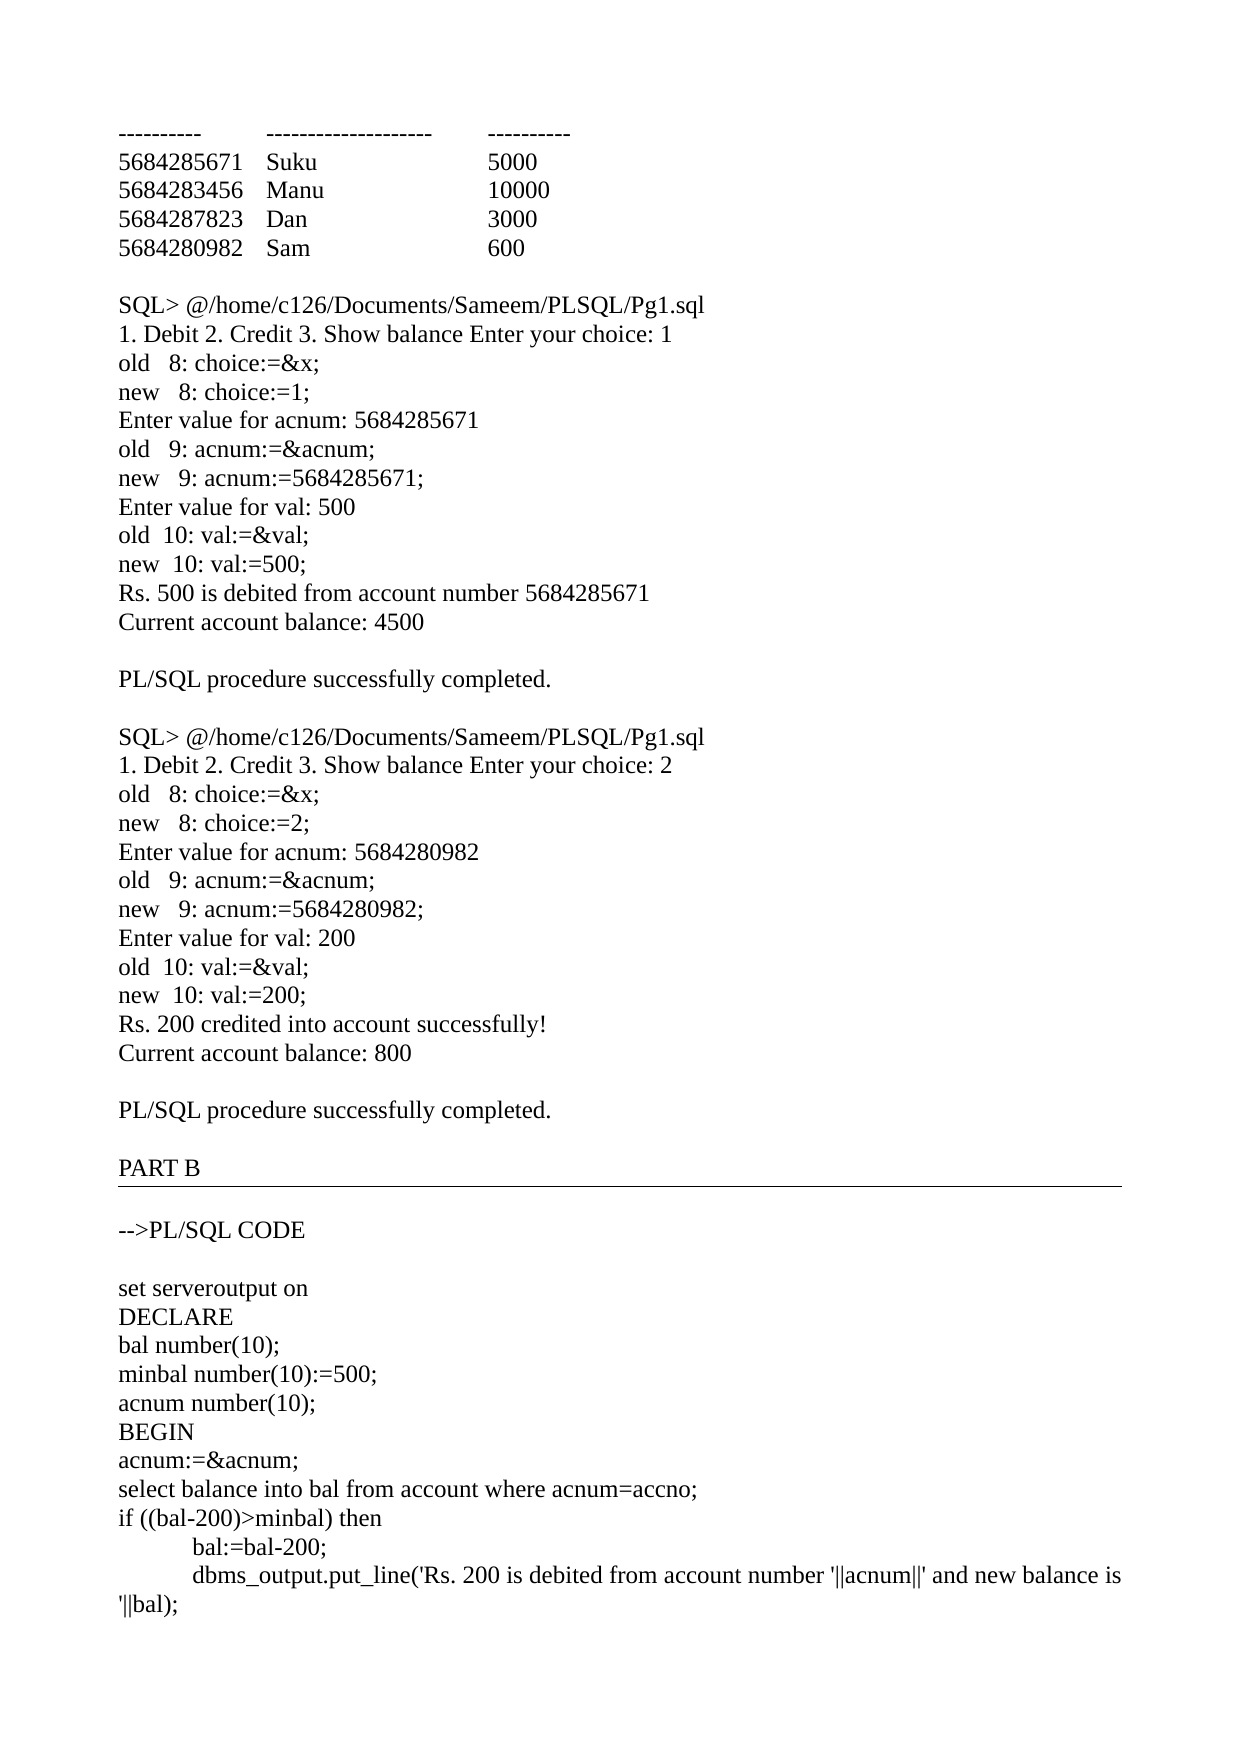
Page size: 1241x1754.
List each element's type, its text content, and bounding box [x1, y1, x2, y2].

text acnum:=&acnum; [118, 1445, 1122, 1474]
text Enter value for val: 200 [118, 923, 1122, 952]
text 5684287823 Dan 3000 [118, 204, 1122, 233]
text bal:=bal-200; [118, 1532, 1122, 1560]
text if ((bal-200)>minbal) then [118, 1503, 1122, 1532]
text minbal number(10):=500; [118, 1359, 1122, 1388]
text old 9: acnum:=&acnum; [118, 434, 1122, 463]
text Enter value for val: 500 [118, 492, 1122, 521]
text bal number(10); [118, 1330, 1122, 1359]
text SQL> @/home/c126/Documents/Sameem/PLSQL/Pg1.sql [118, 291, 1122, 319]
text ---------- -------------------- ---------- [118, 118, 1122, 147]
text Rs. 200 credited into account successfully! [118, 1009, 1122, 1038]
text 1. Debit 2. Credit 3. Show balance Enter your choice: 1 [118, 319, 1122, 348]
text 5684285671 Suku 5000 [118, 147, 1122, 176]
text 5684283456 Manu 10000 [118, 176, 1122, 204]
text old 8: choice:=&x; [118, 779, 1122, 808]
text old 8: choice:=&x; [118, 348, 1122, 377]
text new 10: val:=200; [118, 981, 1122, 1009]
text old 10: val:=&val; [118, 521, 1122, 549]
text -->PL/SQL CODE [118, 1215, 1122, 1244]
text Enter value for acnum: 5684285671 [118, 406, 1122, 434]
text new 8: choice:=2; [118, 808, 1122, 837]
text old 10: val:=&val; [118, 952, 1122, 981]
text new 10: val:=500; [118, 549, 1122, 578]
text Enter value for acnum: 5684280982 [118, 837, 1122, 866]
text Rs. 500 is debited from account number 5684285671 [118, 578, 1122, 607]
text new 9: acnum:=5684280982; [118, 894, 1122, 923]
text Current account balance: 4500 [118, 607, 1122, 636]
text acnum number(10); [118, 1388, 1122, 1417]
text SQL> @/home/c126/Documents/Sameem/PLSQL/Pg1.sql [118, 722, 1122, 751]
text old 9: acnum:=&acnum; [118, 866, 1122, 894]
text DECLARE [118, 1302, 1122, 1330]
text 5684280982 Sam 600 [118, 233, 1122, 262]
text new 9: acnum:=5684285671; [118, 463, 1122, 492]
text new 8: choice:=1; [118, 377, 1122, 406]
text PL/SQL procedure successfully completed. [118, 664, 1122, 693]
text dbms_output.put_line('Rs. 200 is debited from account number '||acnum||' and new balance is '||bal); [118, 1560, 1122, 1618]
text PART B [118, 1153, 1122, 1186]
text set serveroutput on [118, 1273, 1122, 1302]
text Current account balance: 800 [118, 1038, 1122, 1067]
text PL/SQL procedure successfully completed. [118, 1096, 1122, 1124]
text BEGIN [118, 1417, 1122, 1445]
text 1. Debit 2. Credit 3. Show balance Enter your choice: 2 [118, 751, 1122, 779]
text select balance into bal from account where acnum=accno; [118, 1474, 1122, 1503]
